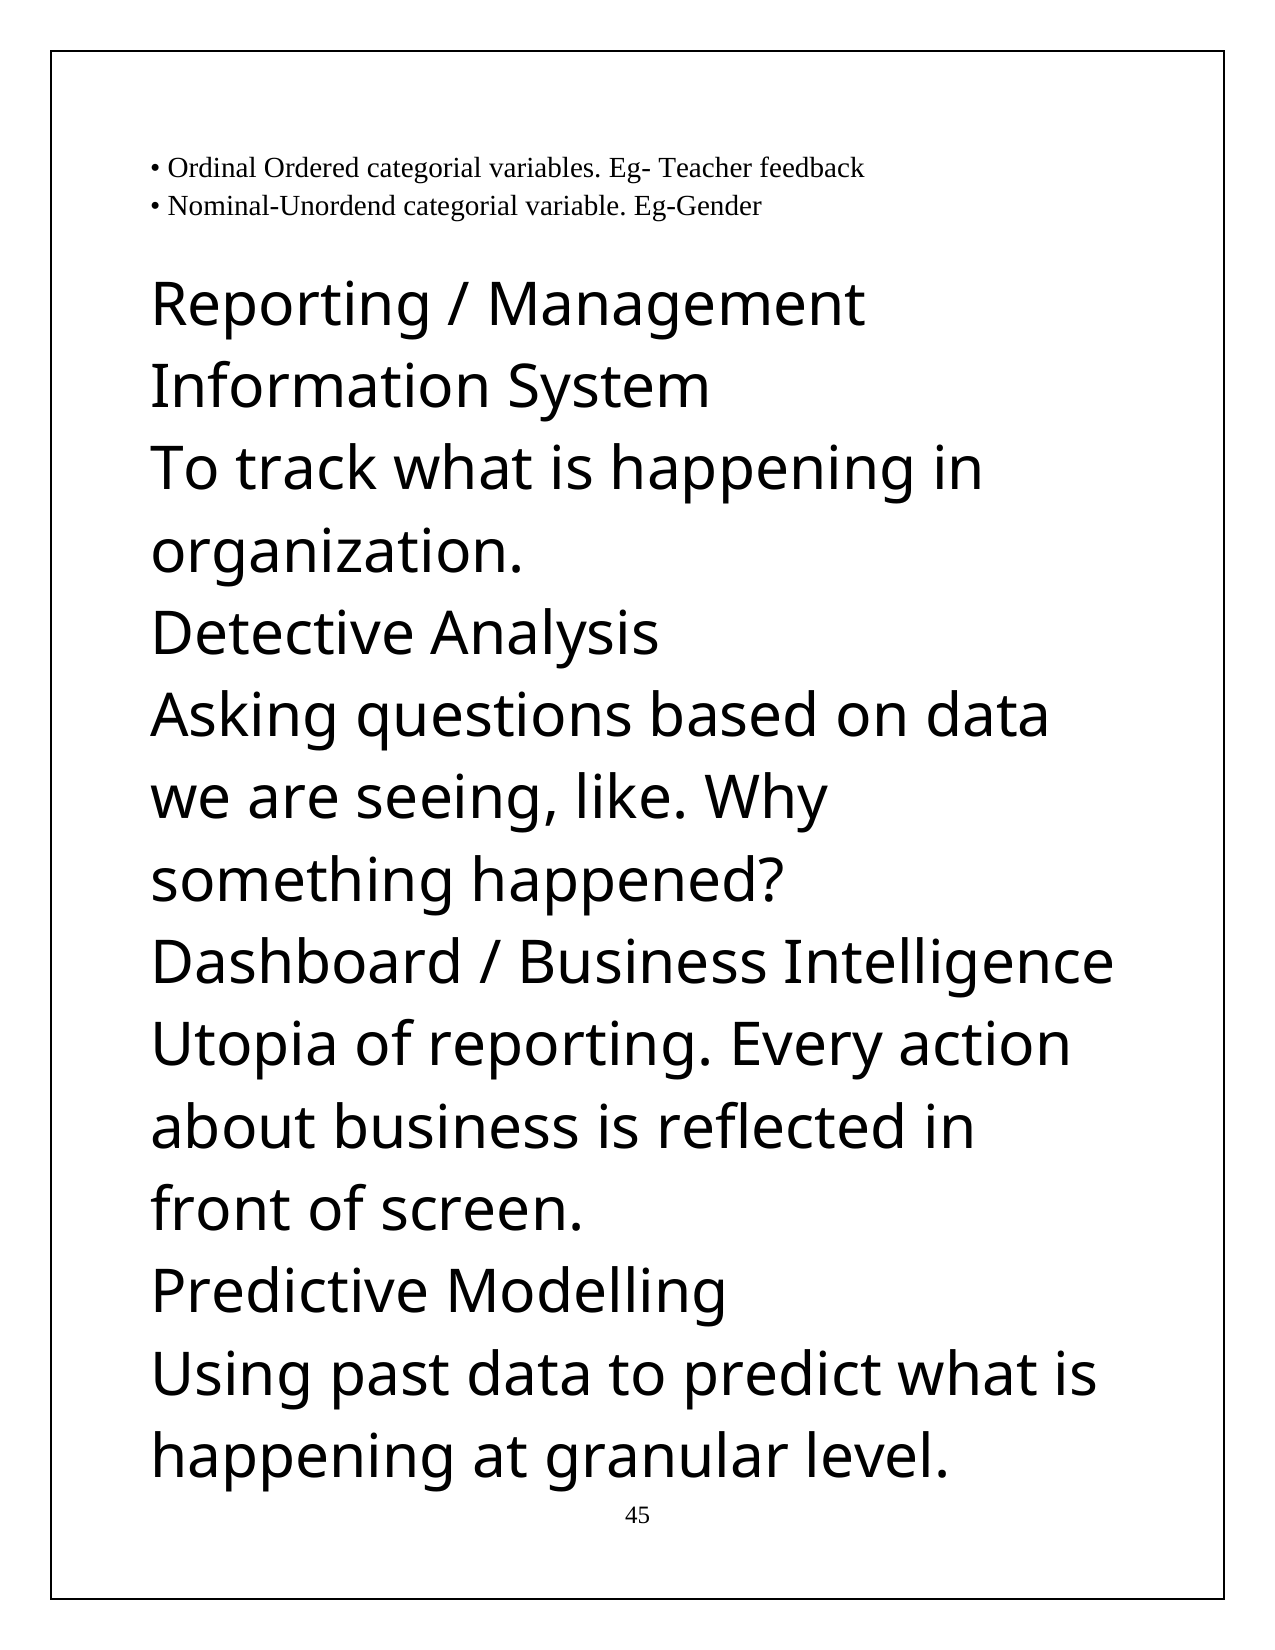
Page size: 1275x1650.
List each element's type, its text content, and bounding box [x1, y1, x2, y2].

text Detective Analysis [150, 590, 1125, 672]
text Utopia of reporting. Every action about business is reflected in front of screen. [150, 1001, 1125, 1248]
text Predictive Modelling [150, 1248, 1125, 1330]
text • Nominal-Unordend categorial variable. Eg-Gender [150, 188, 1125, 222]
text To track what is happening in organization. [150, 425, 1125, 590]
text Using past data to predict what is happening at granular level. [150, 1330, 1125, 1495]
text Asking questions based on data we are seeing, like. Why something happened? [150, 672, 1125, 919]
text Reporting / Management Information System [150, 261, 1125, 425]
text Dashboard / Business Intelligence [150, 919, 1125, 1001]
text • Ordinal Ordered categorial variables. Eg- Teacher feedback [150, 150, 1125, 183]
